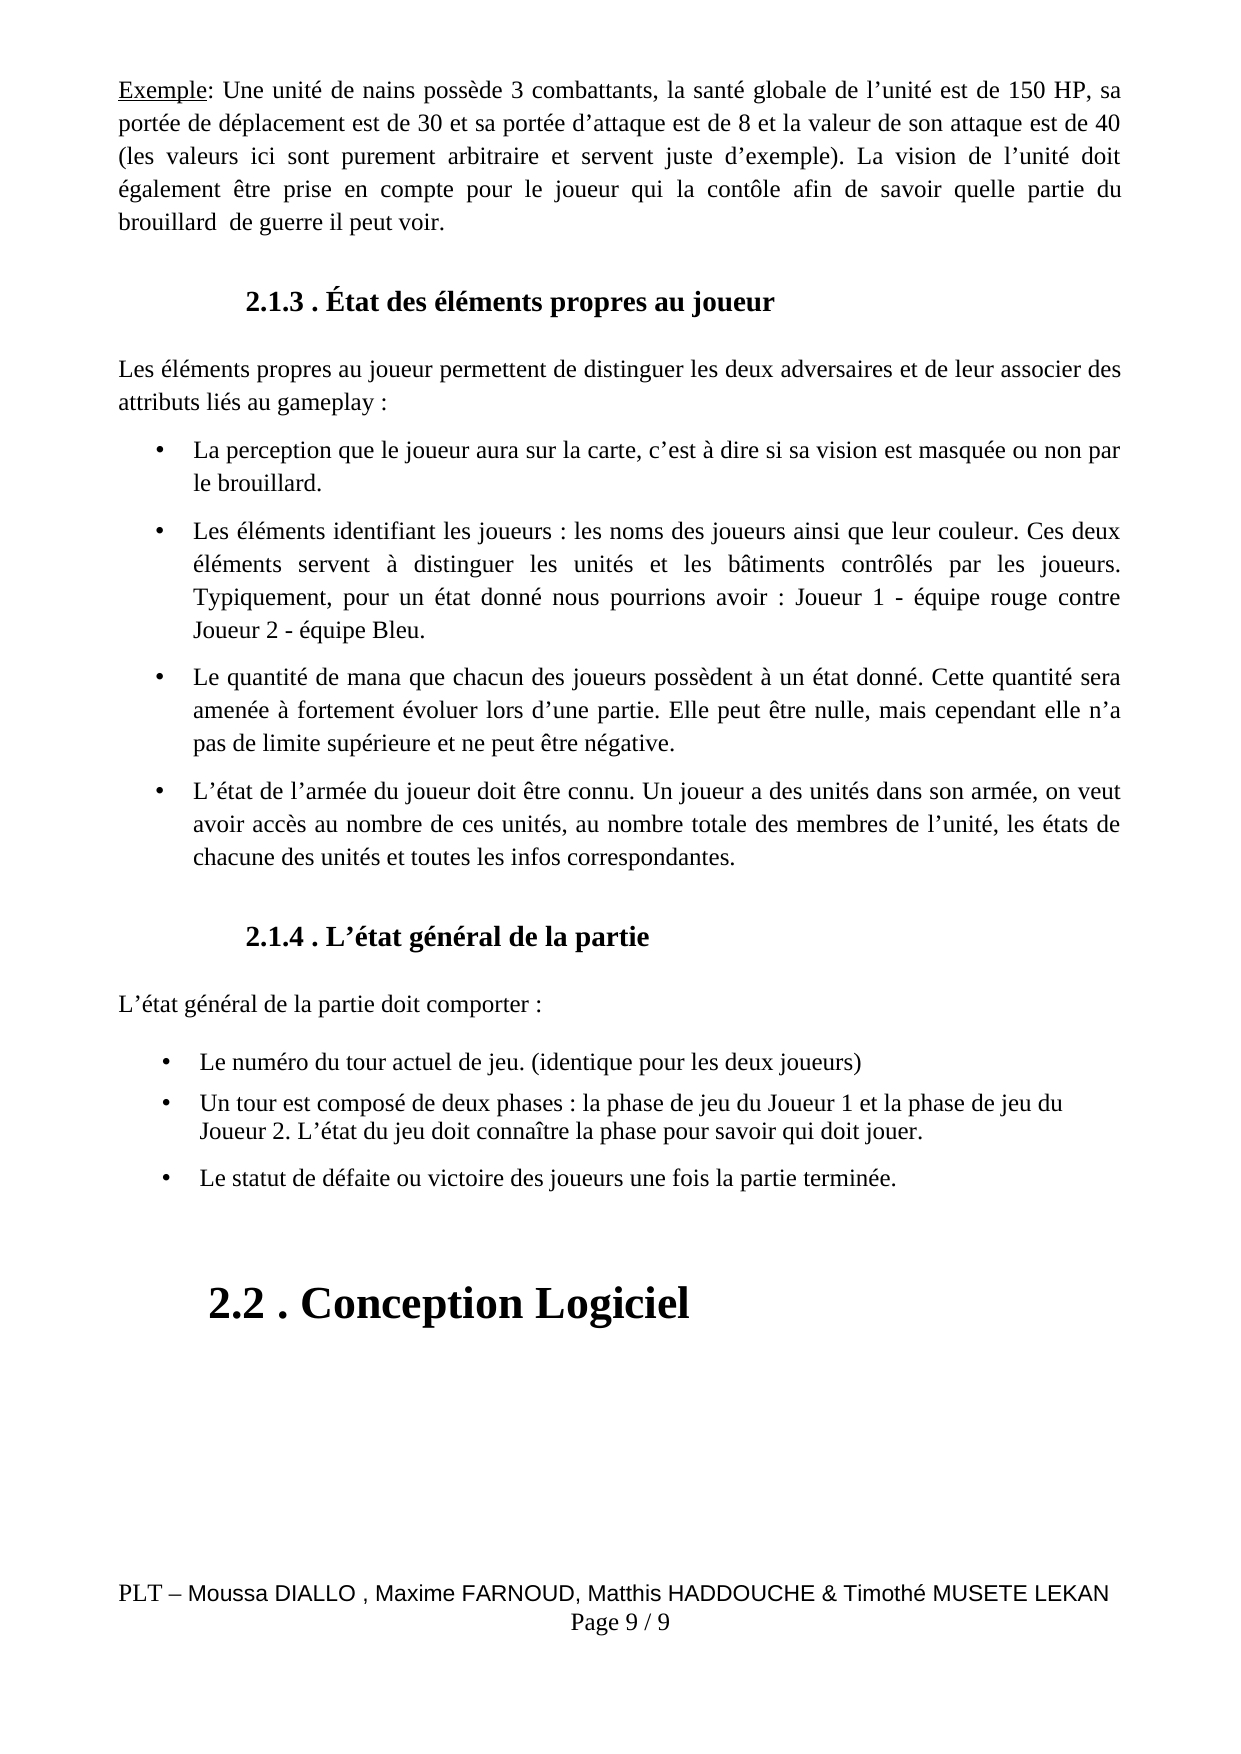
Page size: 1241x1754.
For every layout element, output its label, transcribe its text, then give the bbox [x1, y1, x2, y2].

list L’état de l’armée du joueur doit être connu. Un joueur a des unités dans son armée, on veut avoir accès au nombre de ces unités, au nombre totale des membres de l’unité, les états de chacune des unités et toutes les infos correspondantes. [155, 776, 1122, 871]
text Exemple: Une unité de nains possède 3 combattants, la santé globale de l’unité est de 150 HP, sa portée de déplacement est de 30 et sa portée d’attaque est de 8 et la valeur de son attaque est de 40 (les valeurs ici sont purement arbitraire et servent juste d’exemple). La vision de l’unité doit également être prise en compte pour le joueur qui la contôle afin de savoir quelle partie du brouillard de guerre il peut voir. [118, 75, 1122, 236]
list La perception que le joueur aura sur la carte, c’est à dire si sa vision est masquée ou non par le brouillard. [156, 435, 1122, 497]
subtitle État des éléments propres au joueur [238, 284, 1122, 317]
list Le statut de défaite ou victoire des joueurs une fois la partie terminée. [162, 1163, 1122, 1192]
list Le quantité de mana que chacun des joueurs possèdent à un état donné. Cette quantité sera amenée à fortement évoluer lors d’une partie. Elle peut être nulle, mais cependant elle n’a pas de limite supérieure et ne peut être négative. [155, 662, 1122, 757]
list Un tour est composé de deux phases : la phase de jeu du Joueur 1 et la phase de jeu du Joueur 2. L’état du jeu doit connaître la phase pour savoir qui doit jouer. [162, 1088, 1122, 1145]
text L’état général de la partie doit comporter : [118, 989, 1122, 1018]
subtitle Conception Logiciel [197, 1276, 1122, 1328]
list Les éléments identifiant les joueurs : les noms des joueurs ainsi que leur couleur. Ces deux éléments servent à distinguer les unités et les bâtiments contrôlés par les joueurs. Typiquement, pour un état donné nous pourrions avoir : Joueur 1 - équipe rouge contre Joueur 2 - équipe Bleu. [155, 516, 1122, 643]
list Le numéro du tour actuel de jeu. (identique pour les deux joueurs) [162, 1047, 1122, 1076]
subtitle L’état général de la partie [238, 919, 1122, 952]
text Les éléments propres au joueur permettent de distinguer les deux adversaires et de leur associer des attributs liés au gameplay : [118, 354, 1122, 416]
